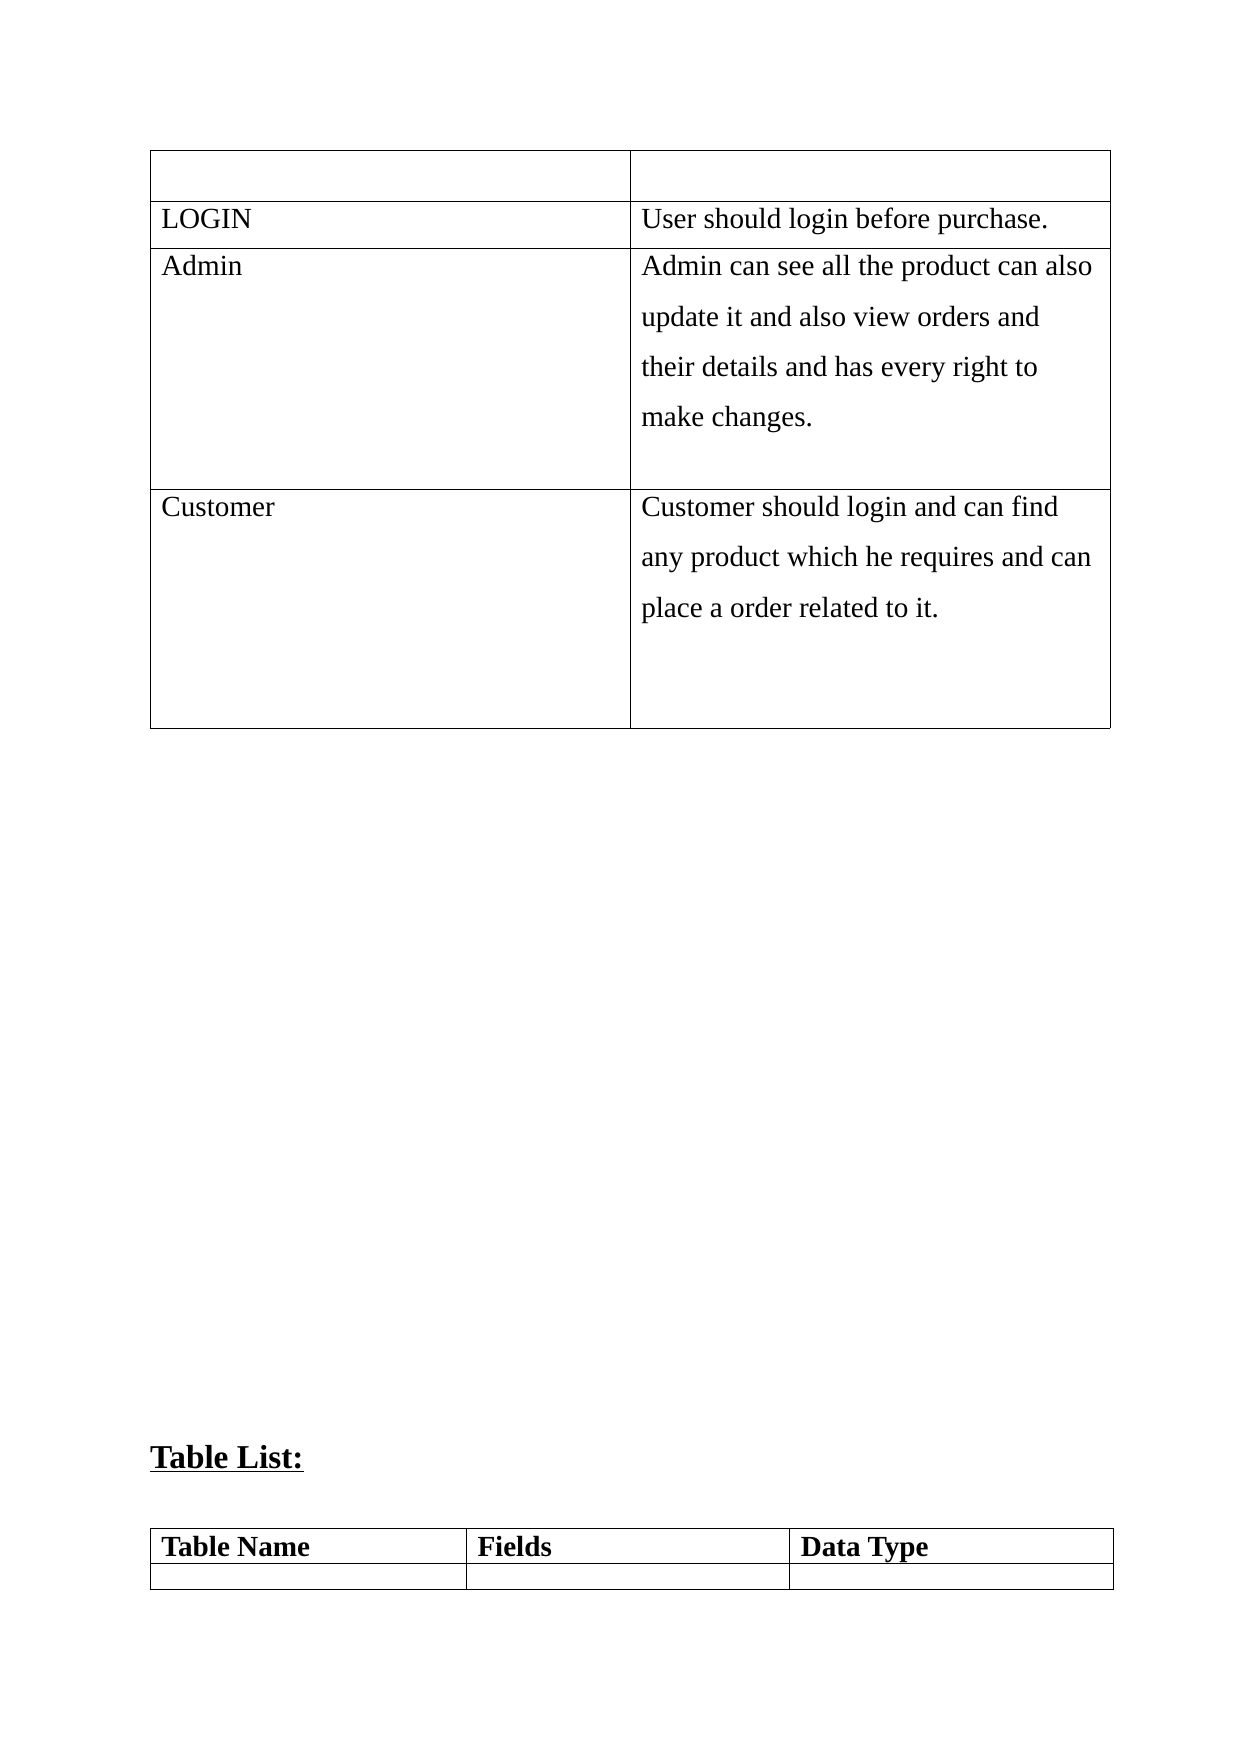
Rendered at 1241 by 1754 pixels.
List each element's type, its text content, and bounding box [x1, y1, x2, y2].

table_cell User should login before purchase. [631, 202, 1110, 248]
table_header Table Name [151, 1529, 466, 1562]
text Table List: [150, 1437, 1090, 1476]
table_cell [790, 1564, 1113, 1589]
table_header Data Type [790, 1529, 1113, 1562]
table_cell LOGIN [151, 202, 630, 248]
table_cell Customer should login and can find any product which he requires and can place a order related to it. [631, 490, 1110, 728]
table_cell [151, 1564, 466, 1589]
table_cell Admin can see all the product can also update it and also view orders and their details and has every right to make changes. [631, 249, 1110, 488]
table_cell [631, 151, 1110, 201]
table_cell [467, 1564, 789, 1589]
table_header Fields [467, 1529, 789, 1562]
table_cell [151, 151, 630, 201]
table_cell Admin [151, 249, 630, 488]
table_cell Customer [151, 490, 630, 728]
